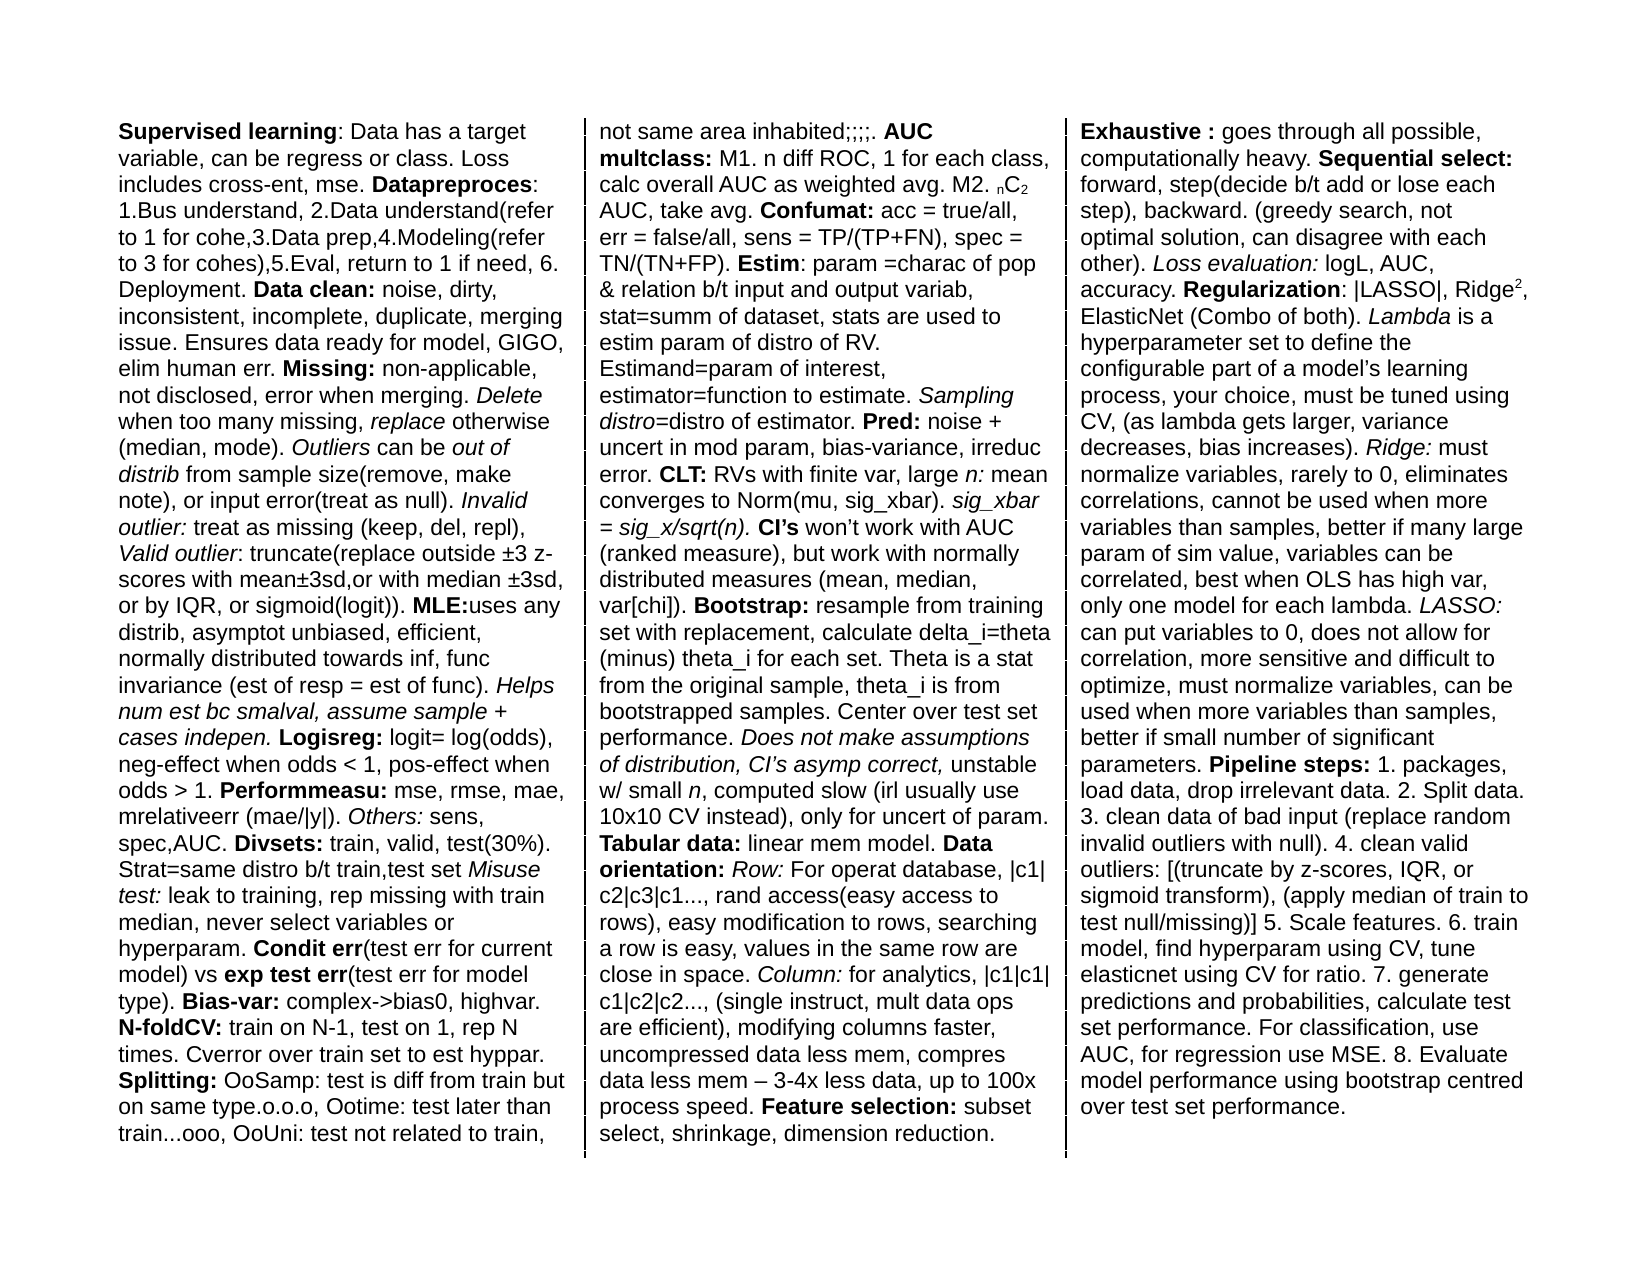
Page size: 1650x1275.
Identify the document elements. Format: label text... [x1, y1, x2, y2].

text Exhaustive : goes through all possible, computationally heavy. Sequential select: forward, step(decide b/t add or lose each step), backward. (greedy search, not optimal solution, can disagree with each other). Loss evaluation: logL, AUC, accuracy. Regularization: |LASSO|, Ridge2, ElasticNet (Combo of both). Lambda is a hyperparameter set to define the configurable part of a model’s learning process, your choice, must be tuned using CV, (as lambda gets larger, variance decreases, bias increases). Ridge: must normalize variables, rarely to 0, eliminates correlations, cannot be used when more variables than samples, better if many large param of sim value, variables can be correlated, best when OLS has high var, only one model for each lambda. LASSO: can put variables to 0, does not allow for correlation, more sensitive and difficult to optimize, must normalize variables, can be used when more variables than samples, better if small number of significant parameters. Pipeline steps: 1. packages, load data, drop irrelevant data. 2. Split data. 3. clean data of bad input (replace random invalid outliers with null). 4. clean valid outliers: [(truncate by z-scores, IQR, or sigmoid transform), (apply median of train to test null/missing)] 5. Scale features. 6. train model, find hyperparam using CV, tune elasticnet using CV for ratio. 7. generate predictions and probabilities, calculate test set performance. For classification, use AUC, for regression use MSE. 8. Evaluate model performance using bootstrap centred over test set performance. [1080, 118, 1532, 1119]
text not same area inhabited;;;;. AUC multclass: M1. n diff ROC, 1 for each class, calc overall AUC as weighted avg. M2. nC2 AUC, take avg. Confumat: acc = true/all, err = false/all, sens = TP/(TP+FN), spec = TN/(TN+FP). Estim: param =charac of pop & relation b/t input and output variab, stat=summ of dataset, stats are used to estim param of distro of RV. Estimand=param of interest, estimator=function to estimate. Sampling distro=distro of estimator. Pred: noise + uncert in mod param, bias-variance, irreduc error. CLT: RVs with finite var, large n: mean converges to Norm(mu, sig_xbar). sig_xbar = sig_x/sqrt(n). CI’s won’t work with AUC (ranked measure), but work with normally distributed measures (mean, median, var[chi]). Bootstrap: resample from training set with replacement, calculate delta_i=theta (minus) theta_i for each set. Theta is a stat from the original sample, theta_i is from bootstrapped samples. Center over test set performance. Does not make assumptions of distribution, CI’s asymp correct, unstable w/ small n, computed slow (irl usually use 10x10 CV instead), only for uncert of param. Tabular data: linear mem model. Data orientation: Row: For operat database, |c1|c2|c3|c1..., rand access(easy access to rows), easy modification to rows, searching a row is easy, values in the same row are close in space. Column: for analytics, |c1|c1|c1|c2|c2..., (single instruct, mult data ops are efficient), modifying columns faster, uncompressed data less mem, compres data less mem – 3-4x less data, up to 100x process speed. Feature selection: subset select, shrinkage, dimension reduction. [599, 118, 1051, 1146]
text Supervised learning: Data has a target variable, can be regress or class. Loss includes cross-ent, mse. Datapreproces: 1.Bus understand, 2.Data understand(refer to 1 for cohe,3.Data prep,4.Modeling(refer to 3 for cohes),5.Eval, return to 1 if need, 6. Deployment. Data clean: noise, dirty, inconsistent, incomplete, duplicate, merging issue. Ensures data ready for model, GIGO, elim human err. Missing: non-applicable, not disclosed, error when merging. Delete when too many missing, replace otherwise (median, mode). Outliers can be out of distrib from sample size(remove, make note), or input error(treat as null). Invalid outlier: treat as missing (keep, del, repl), Valid outlier: truncate(replace outside ±3 z-scores with mean±3sd,or with median ±3sd, or by IQR, or sigmoid(logit)). MLE:uses any distrib, asymptot unbiased, efficient, normally distributed towards inf, func invariance (est of resp = est of func). Helps num est bc smalval, assume sample + cases indepen. Logisreg: logit= log(odds), neg-effect when odds < 1, pos-effect when odds > 1. Performmeasu: mse, rmse, mae, mrelativeerr (mae/|y|). Others: sens, spec,AUC. Divsets: train, valid, test(30%). Strat=same distro b/t train,test set Misuse test: leak to training, rep missing with train median, never select variables or hyperparam. Condit err(test err for current model) vs exp test err(test err for model type). Bias-var: complex->bias0, highvar. N-foldCV: train on N-1, test on 1, rep N times. Cverror over train set to est hyppar. Splitting: OoSamp: test is diff from train but on same type.o.o.o, Ootime: test later than train...ooo, OoUni: test not related to train, [118, 118, 570, 1146]
